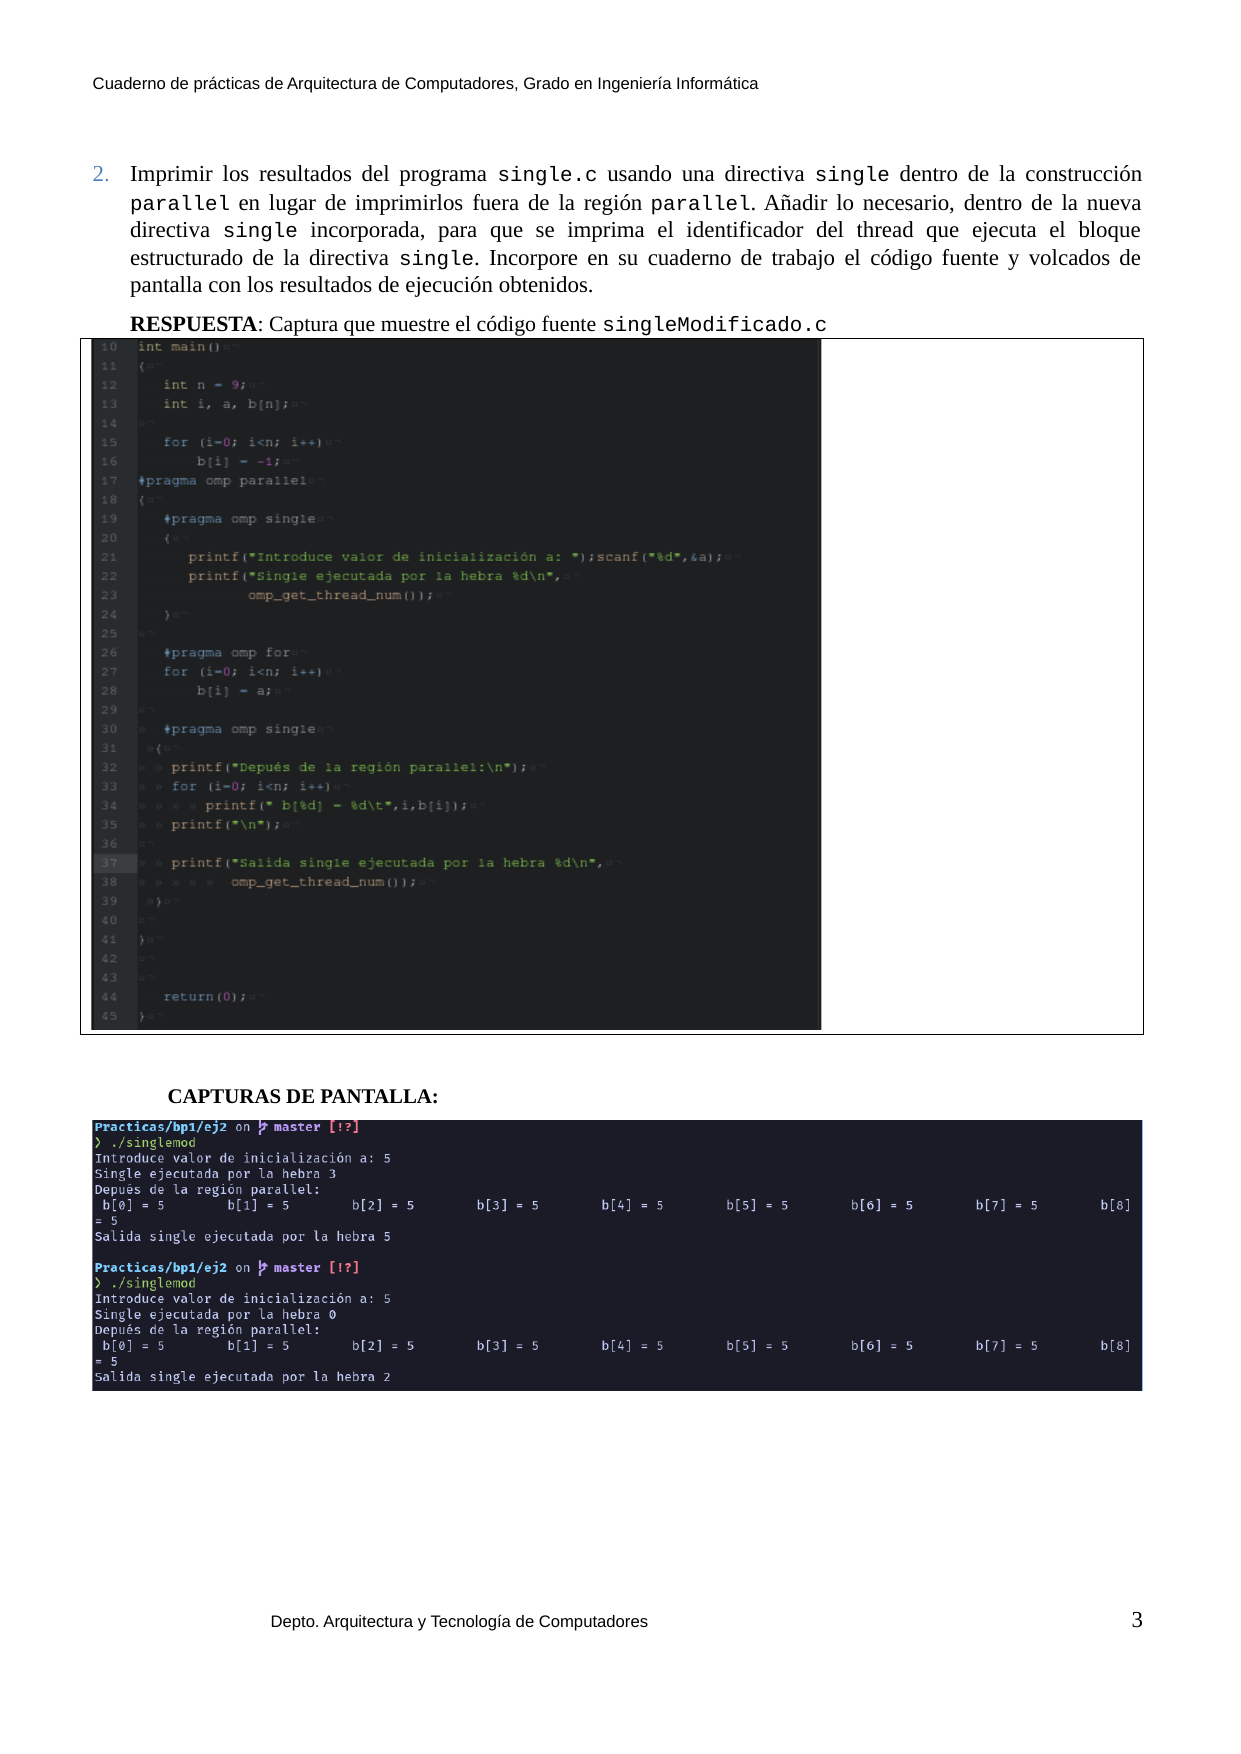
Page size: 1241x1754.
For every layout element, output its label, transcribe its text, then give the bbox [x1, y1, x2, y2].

picture [92, 1120, 1143, 1391]
picture [91, 339, 822, 1030]
list Imprimir los resultados del programa single.c usando una directiva single dentro de la construcción parallel en lugar de imprimirlos fuera de la región parallel. Añadir lo necesario, dentro de la nueva directiva single incorporada, para que se imprima el identificador del thread que ejecuta el bloque estructurado de la directiva single. Incorpore en su cuaderno de trabajo el código fuente y volcados de pantalla con los resultados de ejecución obtenidos. [92, 160, 1143, 298]
text RESPUESTA: Captura que muestre el código fuente singleModificado.c [130, 310, 1143, 338]
text CAPTURAS DE PANTALLA: [167, 1084, 1143, 1108]
table_header [81, 339, 1143, 1034]
